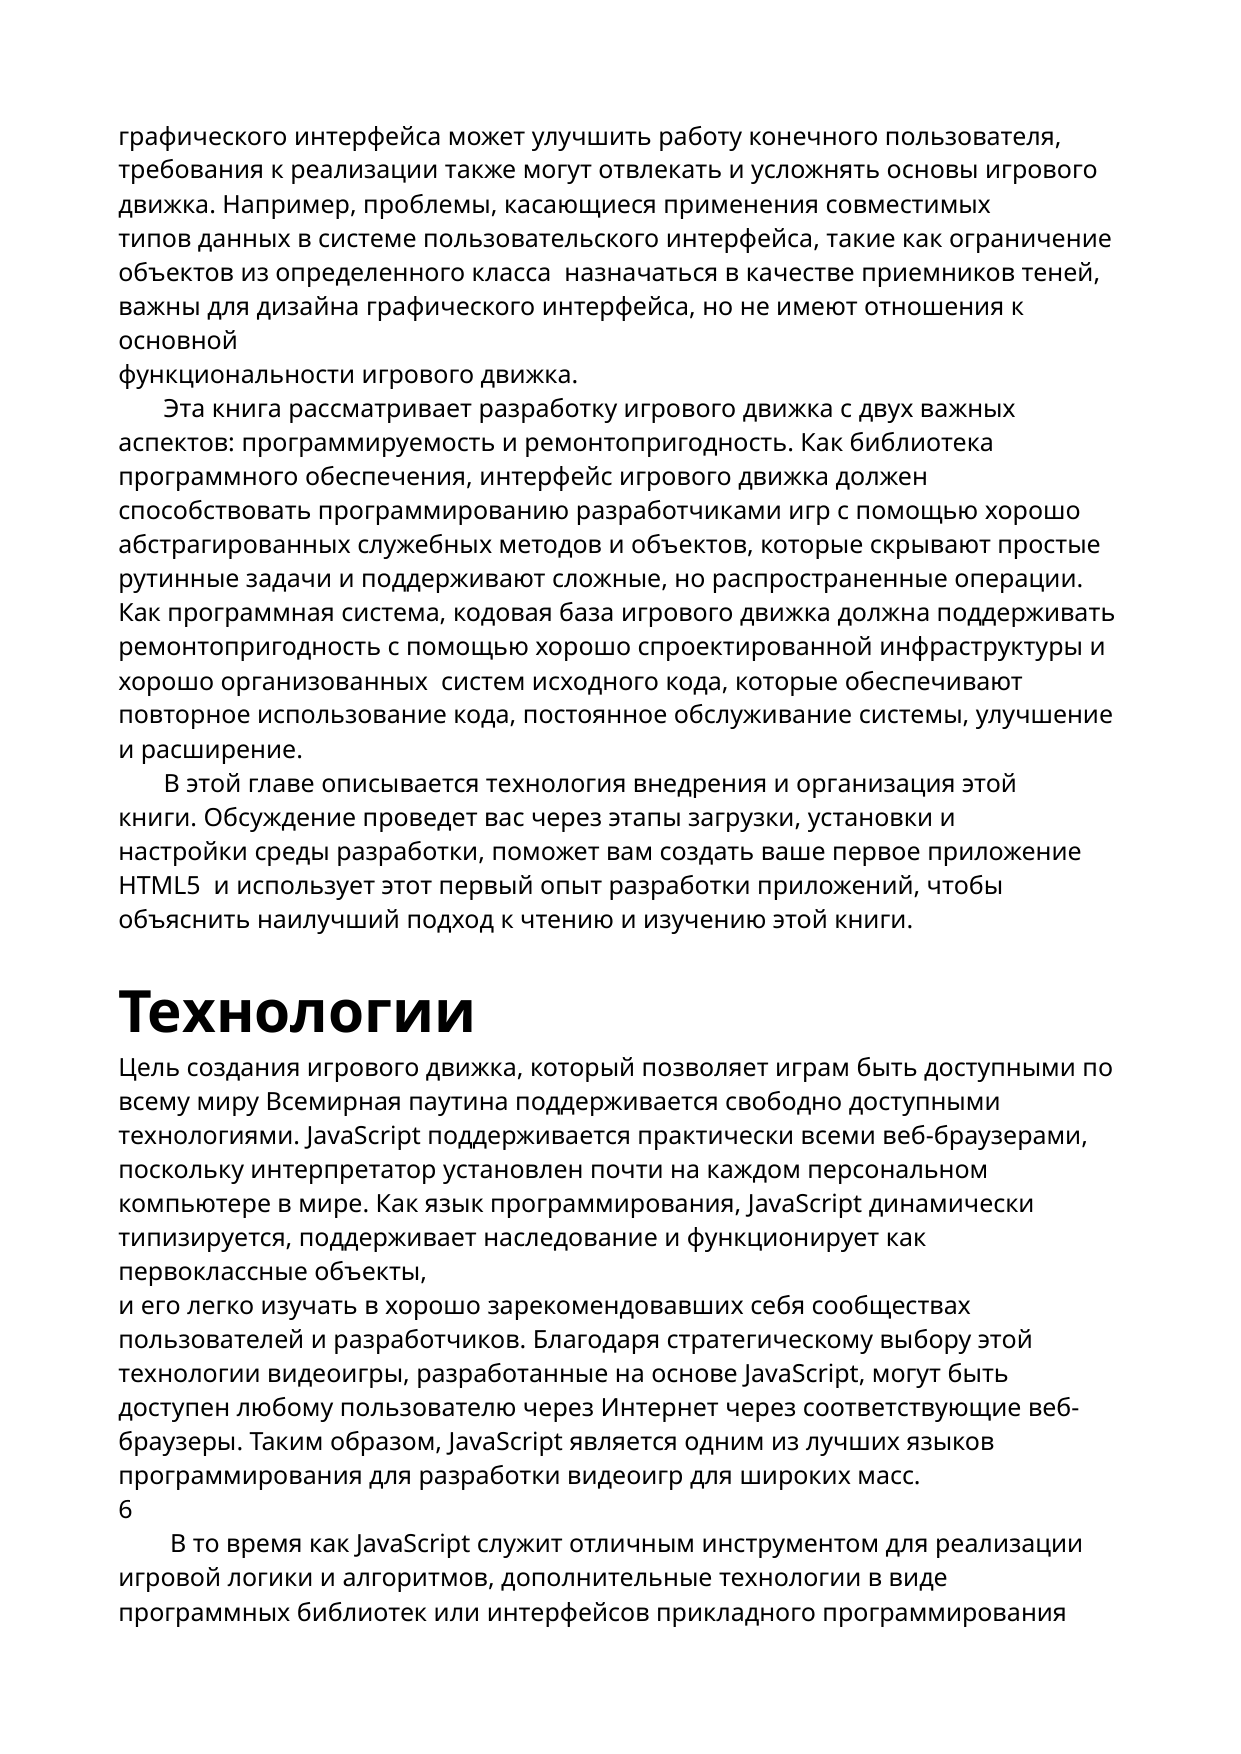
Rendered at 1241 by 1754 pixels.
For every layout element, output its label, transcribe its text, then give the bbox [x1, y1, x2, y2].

text функциональности игрового движка. [118, 357, 1122, 391]
text графического интерфейса может улучшить работу конечного пользователя, [118, 118, 1122, 152]
text Технологии [118, 970, 1122, 1049]
text требования к реализации также могут отвлекать и усложнять основы игрового движка. Например, проблемы, касающиеся применения совместимых [118, 152, 1122, 220]
text настройки среды разработки, поможет вам создать ваше первое приложение HTML5 и использует этот первый опыт разработки приложений, чтобы объяснить наилучший подход к чтению и изучению этой книги. [118, 833, 1122, 936]
text и его легко изучать в хорошо зарекомендовавших себя сообществах пользователей и разработчиков. Благодаря стратегическому выбору этой технологии видеоигры, разработанные на основе JavaScript, могут быть [118, 1288, 1122, 1390]
text Цель создания игрового движка, который позволяет играм быть доступными по всему миру Всемирная паутина поддерживается свободно доступными технологиями. JavaScript поддерживается практически всеми веб-браузерами, поскольку интерпретатор установлен почти на каждом персональном компьютере в мире. Как язык программирования, JavaScript динамически типизируется, поддерживает наследование и функционирует как первоклассные объекты, [118, 1049, 1122, 1288]
text Эта книга рассматривает разработку игрового движка с двух важных аспектов: программируемость и ремонтопригодность. Как библиотека программного обеспечения, интерфейс игрового движка должен способствовать программированию разработчиками игр с помощью хорошо абстрагированных служебных методов и объектов, которые скрывают простые рутинные задачи и поддерживают сложные, но распространенные операции. Как программная система, кодовая база игрового движка должна поддерживать ремонтопригодность с помощью хорошо спроектированной инфраструктуры и хорошо организованных систем исходного кода, которые обеспечивают повторное использование кода, постоянное обслуживание системы, улучшение и расширение. [118, 391, 1122, 765]
text типов данных в системе пользовательского интерфейса, такие как ограничение объектов из определенного класса назначаться в качестве приемников теней, важны для дизайна графического интерфейса, но не имеют отношения к основной [118, 220, 1122, 357]
text В то время как JavaScript служит отличным инструментом для реализации игровой логики и алгоритмов, дополнительные технологии в виде программных библиотек или интерфейсов прикладного программирования [118, 1526, 1122, 1628]
text книги. Обсуждение проведет вас через этапы загрузки, установки и [118, 799, 1122, 833]
text доступен любому пользователю через Интернет через соответствующие веб-браузеры. Таким образом, JavaScript является одним из лучших языков программирования для разработки видеоигр для широких масс. 6 [118, 1390, 1122, 1526]
text В этой главе описывается технология внедрения и организация этой [118, 765, 1122, 799]
